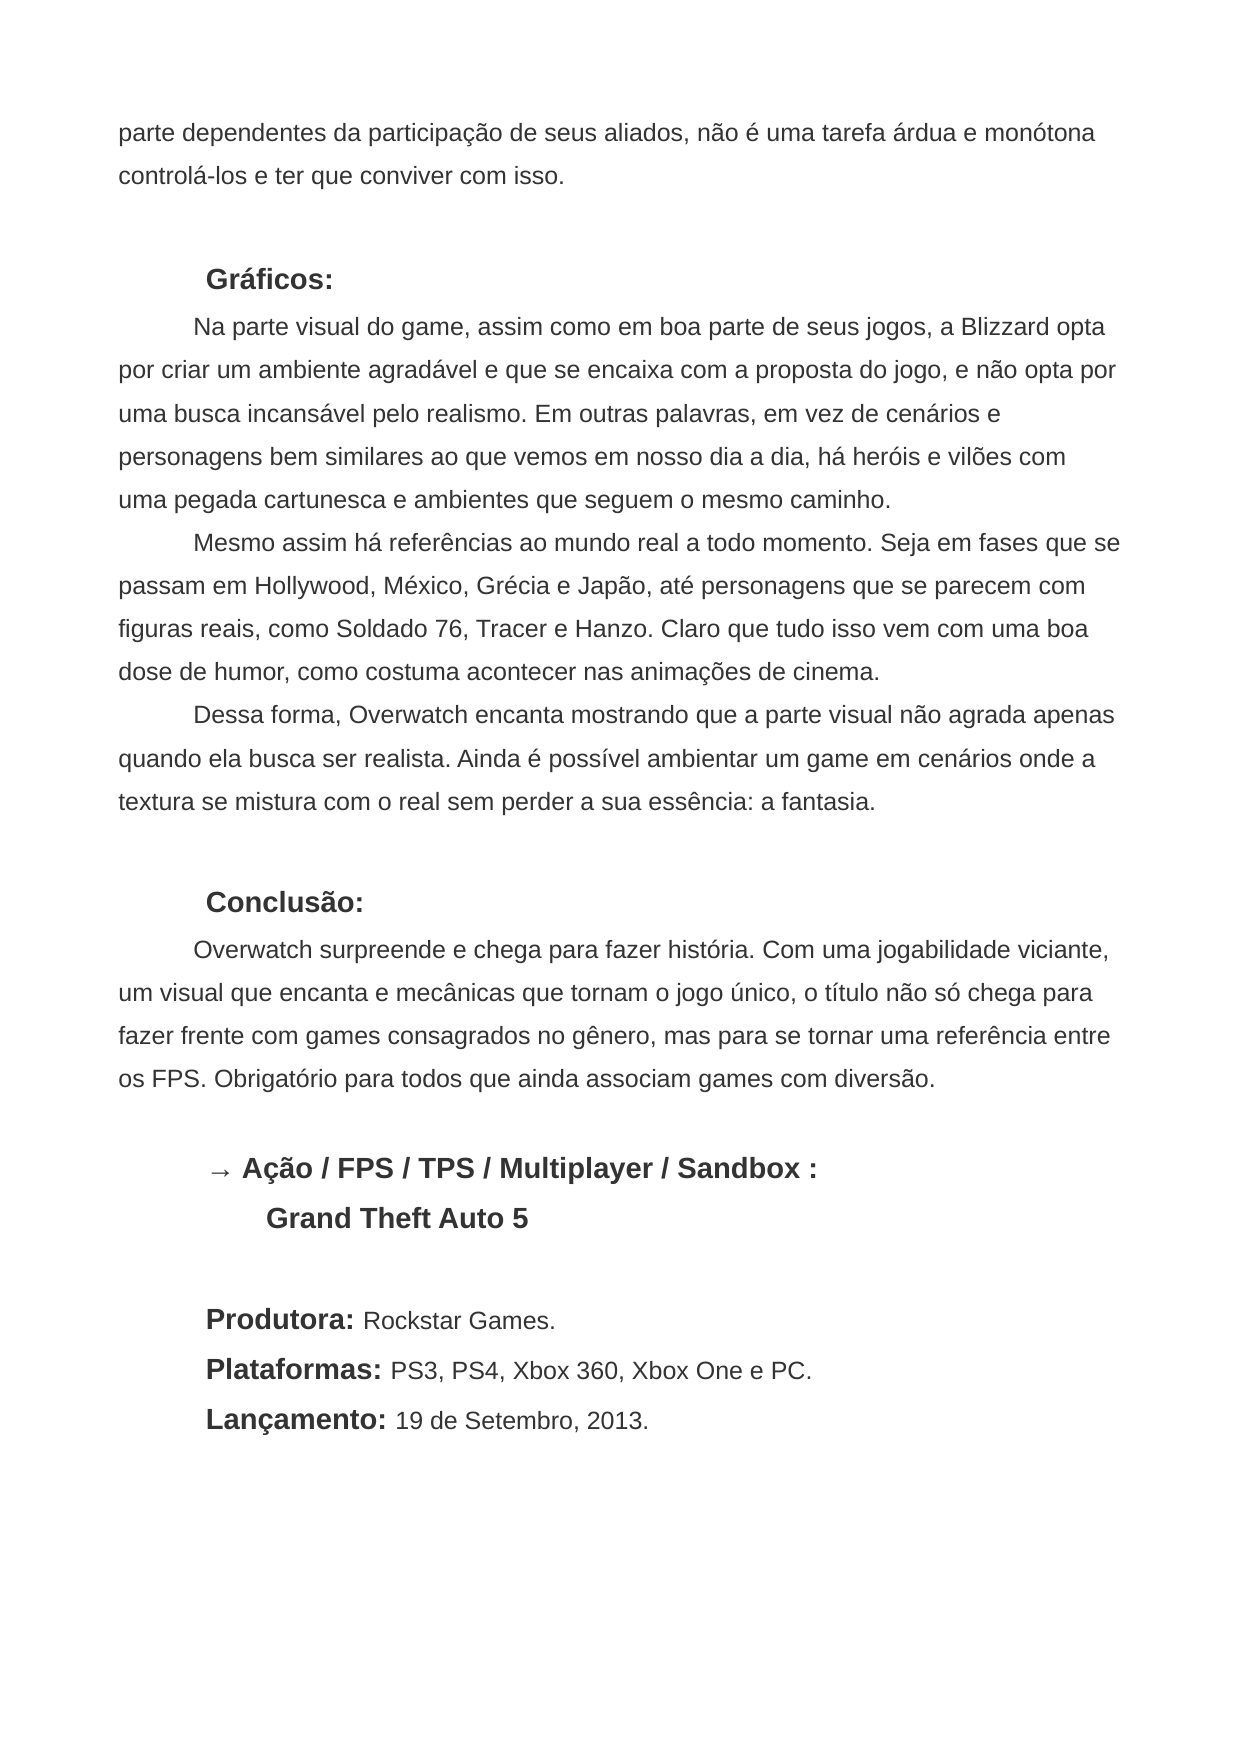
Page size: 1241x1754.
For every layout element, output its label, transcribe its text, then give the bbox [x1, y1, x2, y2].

text Grand Theft Auto 5 [118, 1201, 1122, 1234]
text Produtora: Rockstar Games. [118, 1302, 1122, 1335]
text Lançamento: 19 de Setembro, 2013. [118, 1402, 1122, 1436]
text Gráficos: [118, 262, 1122, 296]
text → Ação / FPS / TPS / Multiplayer / Sandbox : [118, 1151, 1122, 1184]
text Conclusão: [118, 885, 1122, 918]
text Plataformas: PS3, PS4, Xbox 360, Xbox One e PC. [118, 1352, 1122, 1386]
text Mesmo assim há referências ao mundo real a todo momento. Seja em fases que se passam em Hollywood, México, Grécia e Japão, até personagens que se parecem com figuras reais, como Soldado 76, Tracer e Hanzo. Claro que tudo isso vem com uma boa dose de humor, como costuma acontecer nas animações de cinema. [118, 528, 1122, 686]
text Na parte visual do game, assim como em boa parte de seus jogos, a Blizzard opta por criar um ambiente agradável e que se encaixa com a proposta do jogo, e não opta por uma busca incansável pelo realismo. Em outras palavras, em vez de cenários e personagens bem similares ao que vemos em nosso dia a dia, há heróis e vilões com uma pegada cartunesca e ambientes que seguem o mesmo caminho. [118, 312, 1122, 514]
text parte dependentes da participação de seus aliados, não é uma tarefa árdua e monótona controlá-los e ter que conviver com isso. [118, 118, 1122, 190]
text Overwatch surpreende e chega para fazer história. Com uma jogabilidade viciante, um visual que encanta e mecânicas que tornam o jogo único, o título não só chega para fazer frente com games consagrados no gênero, mas para se tornar uma referência entre os FPS. Obrigatório para todos que ainda associam games com diversão. [118, 935, 1122, 1093]
text Dessa forma, Overwatch encanta mostrando que a parte visual não agrada apenas quando ela busca ser realista. Ainda é possível ambientar um game em cenários onde a textura se mistura com o real sem perder a sua essência: a fantasia. [118, 701, 1122, 816]
